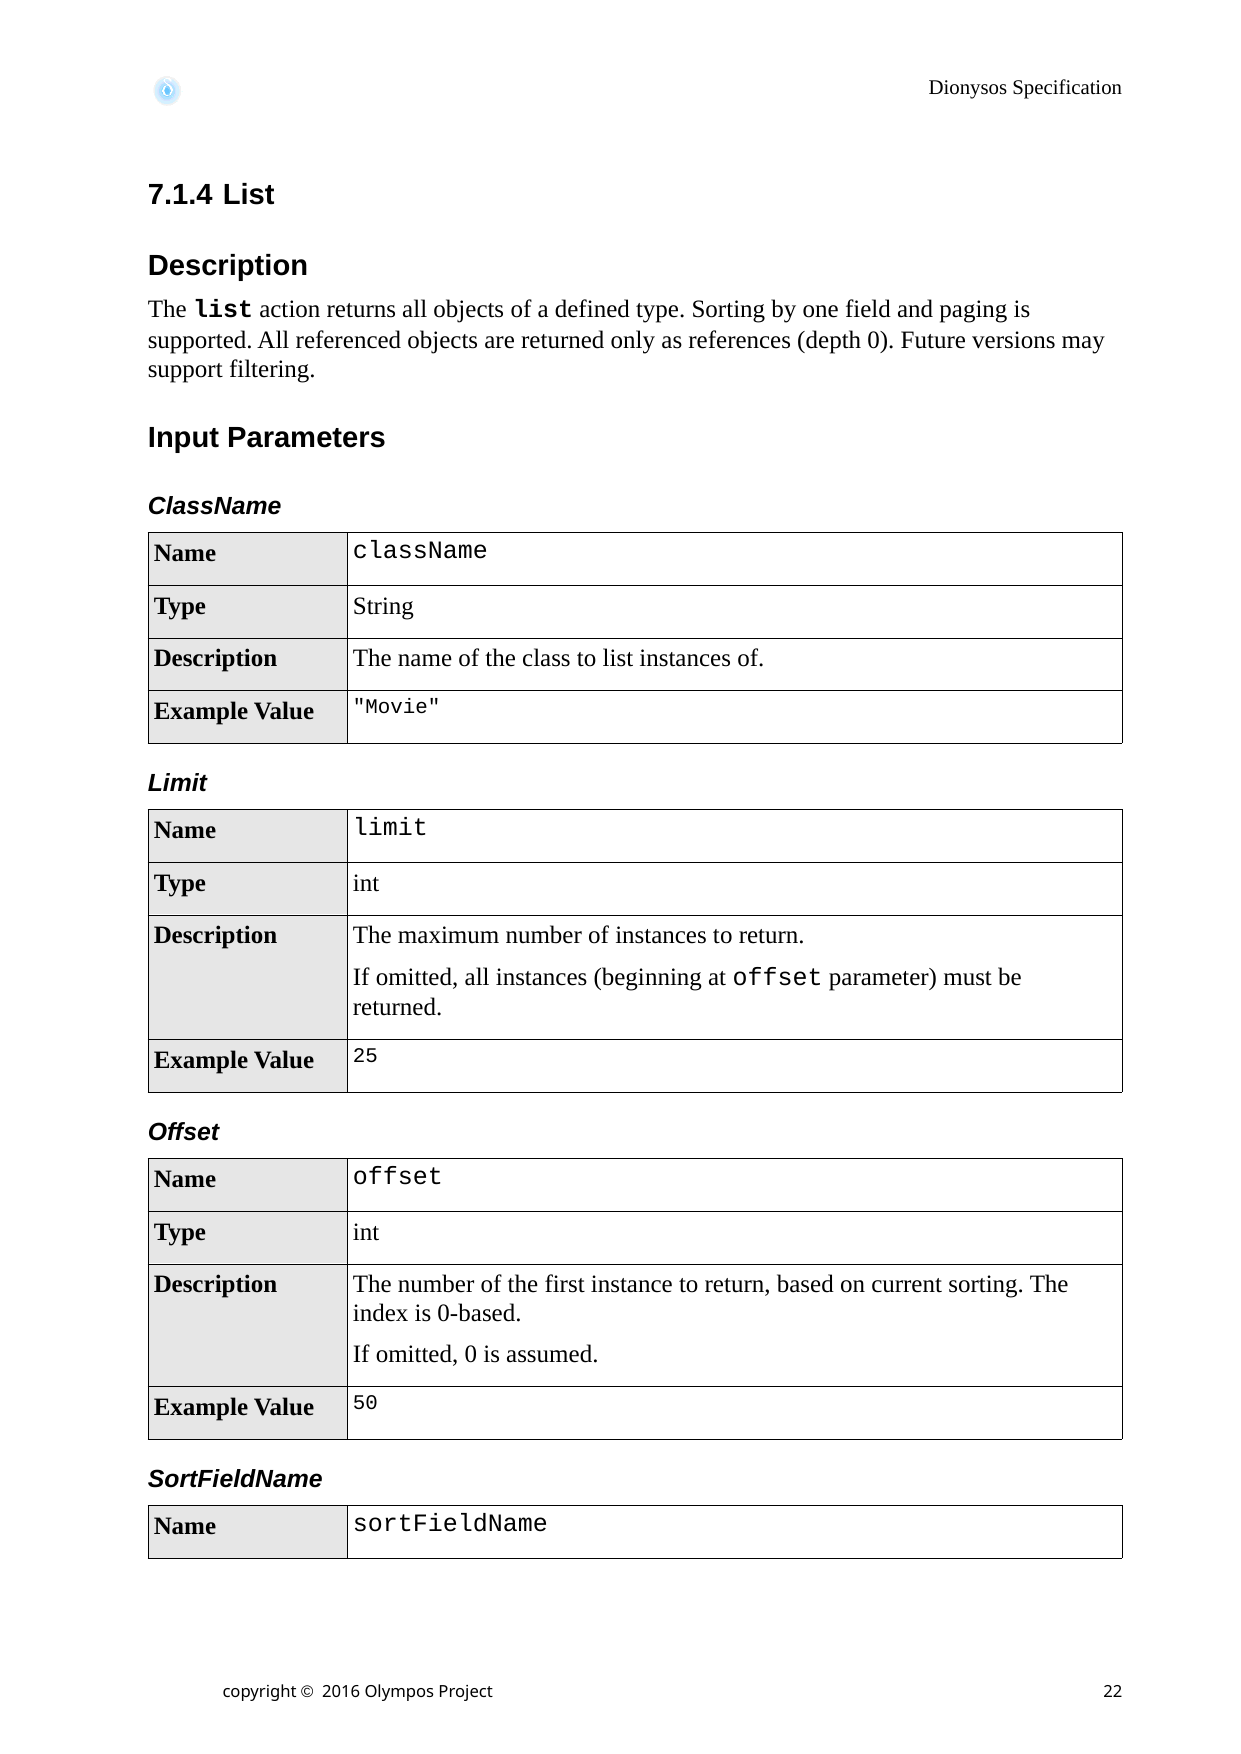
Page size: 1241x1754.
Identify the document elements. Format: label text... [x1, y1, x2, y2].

table_cell Example Value [149, 691, 347, 743]
table_header sortFieldName [348, 1506, 1122, 1558]
table_header Name [149, 1159, 347, 1211]
table_cell The name of the class to list instances of. [348, 639, 1122, 690]
table_cell 50 [348, 1387, 1122, 1439]
table_cell Type [149, 586, 347, 638]
text Input Parameters [148, 420, 1122, 454]
text Limit [148, 768, 1122, 797]
table_cell Type [149, 863, 347, 914]
table_cell The number of the first instance to return, based on current sorting. The index is 0-based. If omitted, 0 is assumed. [348, 1265, 1122, 1386]
table_header className [348, 533, 1122, 585]
table_cell Example Value [149, 1387, 347, 1439]
text Offset [148, 1117, 1122, 1146]
table_cell 25 [348, 1040, 1122, 1092]
text ClassName [148, 491, 1122, 520]
table_cell "Movie" [348, 691, 1122, 743]
table_header Name [149, 810, 347, 862]
table_cell Description [149, 1265, 347, 1386]
text Description [148, 248, 1122, 282]
table_header offset [348, 1159, 1122, 1211]
text SortFieldName [148, 1464, 1122, 1492]
table_cell String [348, 586, 1122, 638]
table_header Name [149, 1506, 347, 1558]
text The list action returns all objects of a defined type. Sorting by one field and paging is supported. All referenced objects are returned only as references (depth 0). Future versions may support filtering. [148, 294, 1122, 383]
table_header limit [348, 810, 1122, 862]
picture [152, 75, 184, 106]
table_cell Description [149, 639, 347, 690]
subtitle List [148, 177, 1122, 211]
table_cell The maximum number of instances to return. If omitted, all instances (beginning at offset parameter) must be returned. [348, 916, 1122, 1039]
table_cell int [348, 1212, 1122, 1263]
table_cell Type [149, 1212, 347, 1263]
table_cell Example Value [149, 1040, 347, 1092]
table_cell int [348, 863, 1122, 914]
table_header Name [149, 533, 347, 585]
table_cell Description [149, 916, 347, 1039]
